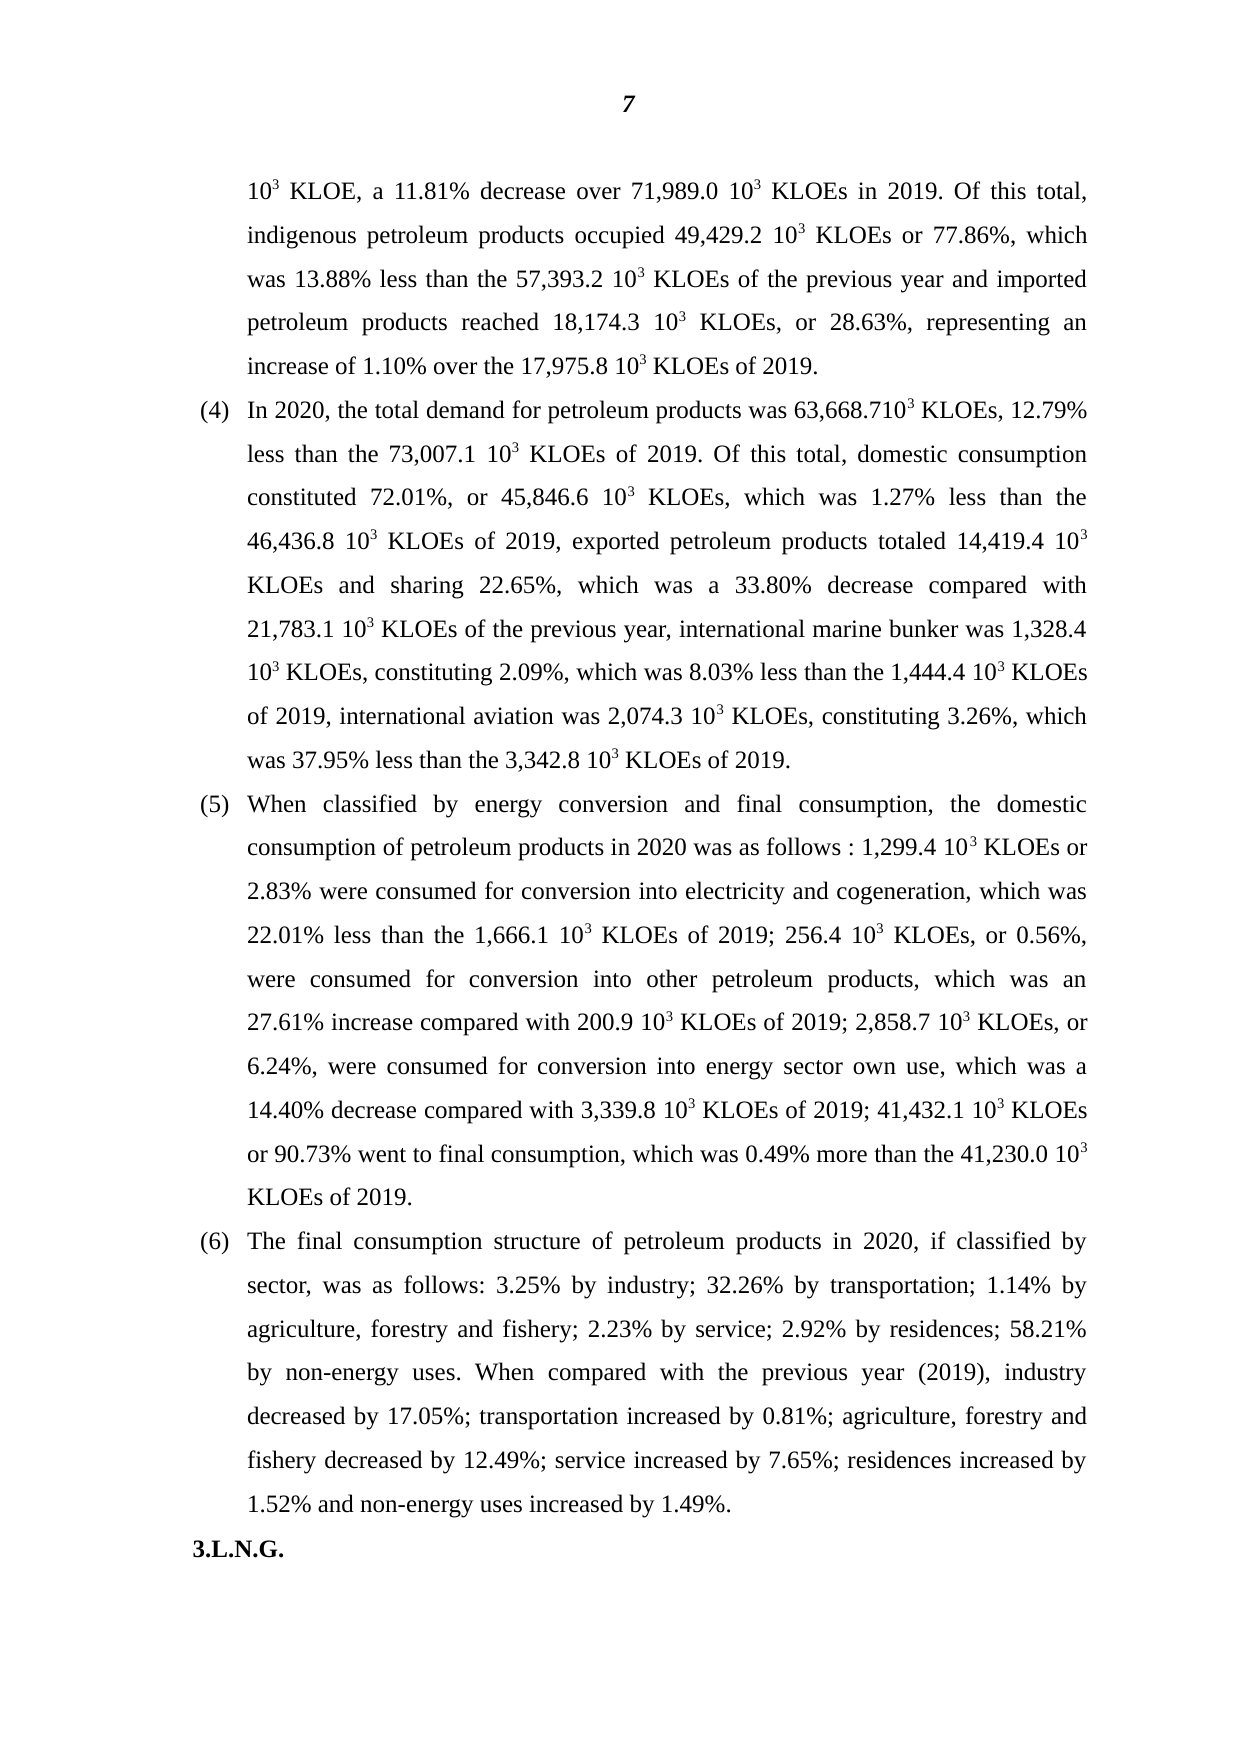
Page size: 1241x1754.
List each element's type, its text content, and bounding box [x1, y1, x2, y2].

list L.N.G. [192, 1521, 1087, 1567]
list 103 KLOE, a 11.81% decrease over 71,989.0 103 KLOEs in 2019. Of this total, indigenous petroleum products occupied 49,429.2 103 KLOEs or 77.86%, which was 13.88% less than the 57,393.2 103 KLOEs of the previous year and imported petroleum products reached 18,174.3 103 KLOEs, or 28.63%, representing an increase of 1.10% over the 17,975.8 103 KLOEs of 2019. [200, 164, 1087, 383]
list In 2020, the total demand for petroleum products was 63,668.7103 KLOEs, 12.79% less than the 73,007.1 103 KLOEs of 2019. Of this total, domestic consumption constituted 72.01%, or 45,846.6 103 KLOEs, which was 1.27% less than the 46,436.8 103 KLOEs of 2019, exported petroleum products totaled 14,419.4 103 KLOEs and sharing 22.65%, which was a 33.80% decrease compared with 21,783.1 103 KLOEs of the previous year, international marine bunker was 1,328.4 103 KLOEs, constituting 2.09%, which was 8.03% less than the 1,444.4 103 KLOEs of 2019, international aviation was 2,074.3 103 KLOEs, constituting 3.26%, which was 37.95% less than the 3,342.8 103 KLOEs of 2019. [200, 383, 1087, 777]
list When classified by energy conversion and final consumption, the domestic consumption of petroleum products in 2020 was as follows : 1,299.4 103 KLOEs or 2.83% were consumed for conversion into electricity and cogeneration, which was 22.01% less than the 1,666.1 103 KLOEs of 2019; 256.4 103 KLOEs, or 0.56%, were consumed for conversion into other petroleum products, which was an 27.61% increase compared with 200.9 103 KLOEs of 2019; 2,858.7 103 KLOEs, or 6.24%, were consumed for conversion into energy sector own use, which was a 14.40% decrease compared with 3,339.8 103 KLOEs of 2019; 41,432.1 103 KLOEs or 90.73% went to final consumption, which was 0.49% more than the 41,230.0 103 KLOEs of 2019. [200, 777, 1087, 1214]
list The final consumption structure of petroleum products in 2020, if classified by sector, was as follows: 3.25% by industry; 32.26% by transportation; 1.14% by agriculture, forestry and fishery; 2.23% by service; 2.92% by residences; 58.21% by non-energy uses. When compared with the previous year (2019), industry decreased by 17.05%; transportation increased by 0.81%; agriculture, forestry and fishery decreased by 12.49%; service increased by 7.65%; residences increased by 1.52% and non-energy uses increased by 1.49%. [200, 1214, 1087, 1521]
